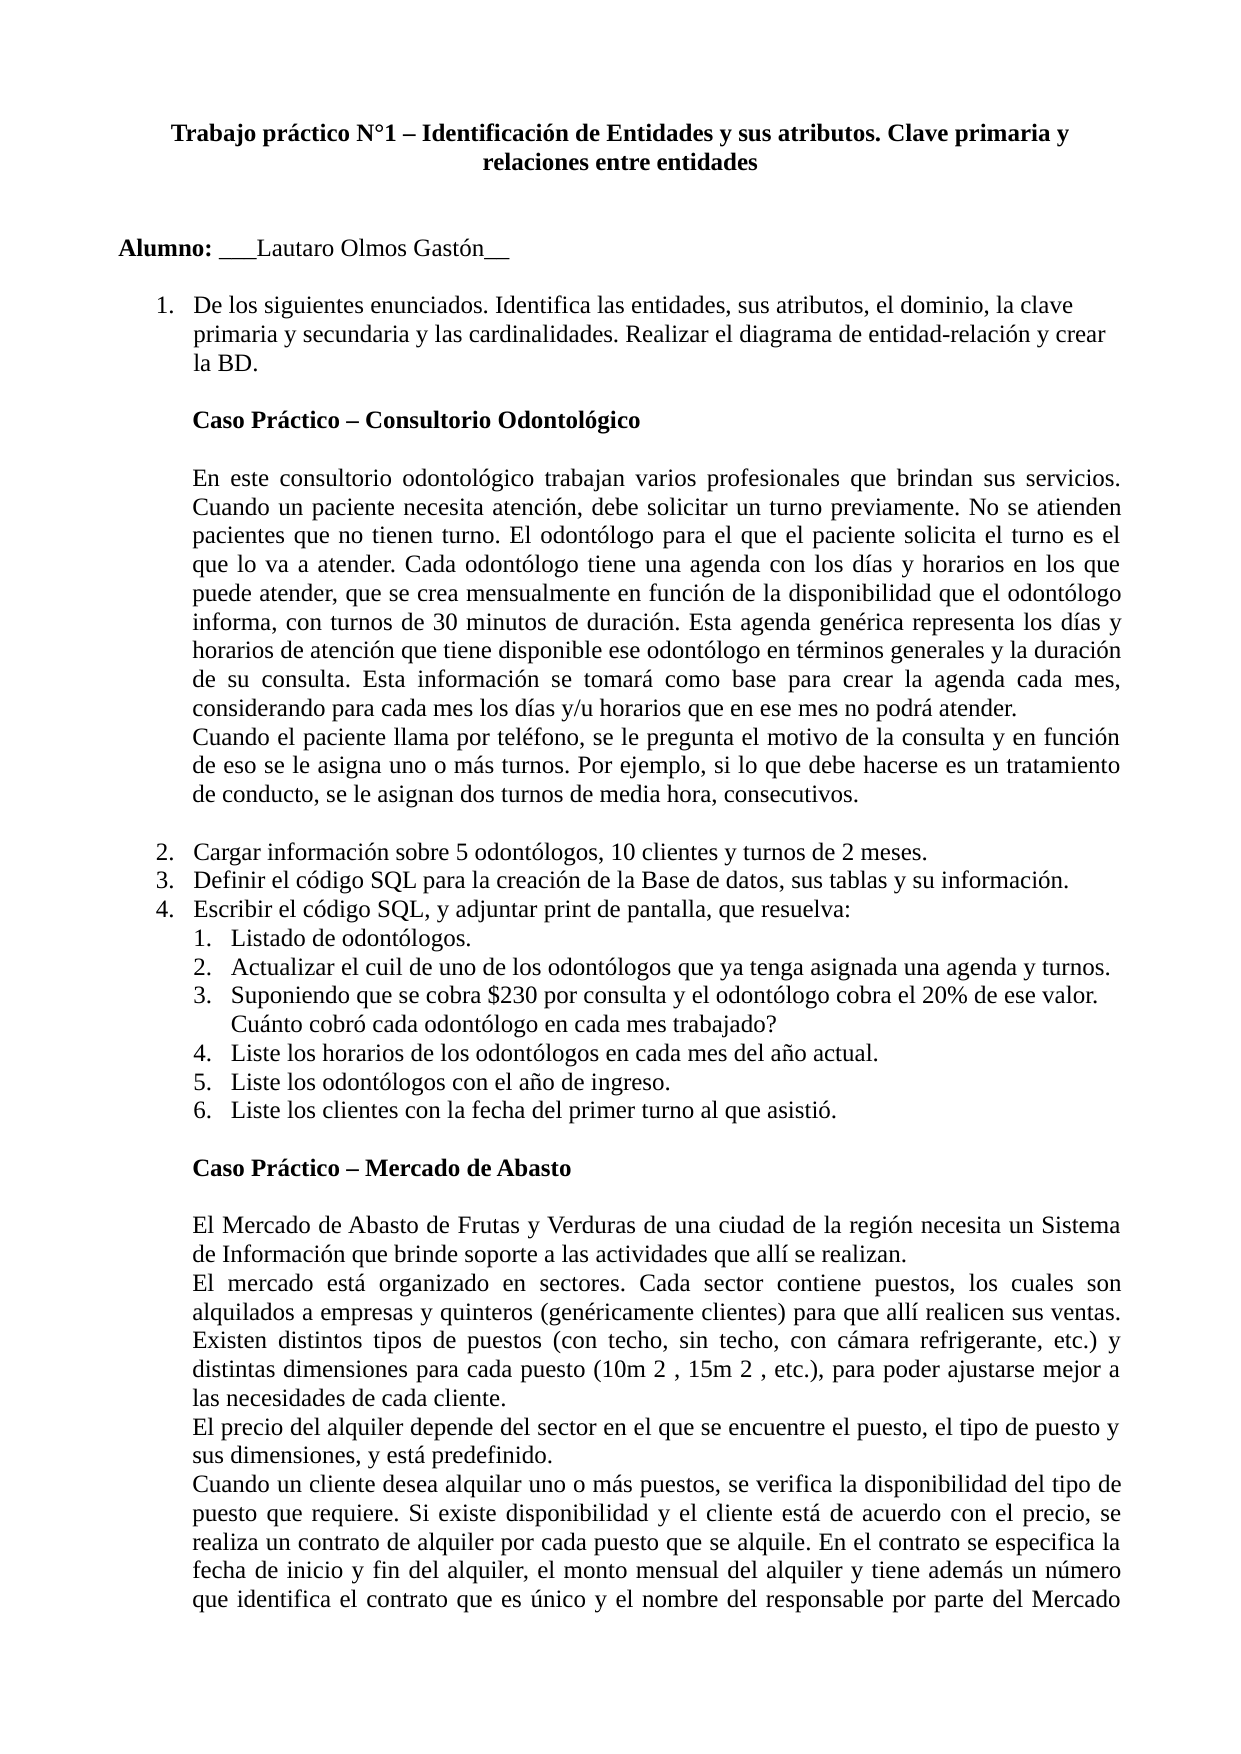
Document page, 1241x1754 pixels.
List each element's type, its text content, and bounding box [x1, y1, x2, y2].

text Trabajo práctico N°1 – Identificación de Entidades y sus atributos. Clave primaria y relaciones entre entidades [118, 118, 1122, 176]
list Liste los odontólogos con el año de ingreso. [193, 1067, 1122, 1096]
list Escribir el código SQL, y adjuntar print de pantalla, que resuelva: [156, 894, 1122, 923]
list Cargar información sobre 5 odontólogos, 10 clientes y turnos de 2 meses. [156, 837, 1122, 866]
text En este consultorio odontológico trabajan varios profesionales que brindan sus servicios. Cuando un paciente necesita atención, debe solicitar un turno previamente. No se atienden pacientes que no tienen turno. El odontólogo para el que el paciente solicita el turno es el que lo va a atender. Cada odontólogo tiene una agenda con los días y horarios en los que puede atender, que se crea mensualmente en función de la disponibilidad que el odontólogo informa, con turnos de 30 minutos de duración. Esta agenda genérica representa los días y horarios de atención que tiene disponible ese odontólogo en términos generales y la duración de su consulta. Esta información se tomará como base para crear la agenda cada mes, considerando para cada mes los días y/u horarios que en ese mes no podrá atender. [192, 463, 1122, 722]
list Liste los horarios de los odontólogos en cada mes del año actual. [193, 1038, 1122, 1067]
list Suponiendo que se cobra $230 por consulta y el odontólogo cobra el 20% de ese valor. Cuánto cobró cada odontólogo en cada mes trabajado? [193, 981, 1122, 1038]
text El Mercado de Abasto de Frutas y Verduras de una ciudad de la región necesita un Sistema de Información que brinde soporte a las actividades que allí se realizan. [192, 1211, 1122, 1268]
text El mercado está organizado en sectores. Cada sector contiene puestos, los cuales son alquilados a empresas y quinteros (genéricamente clientes) para que allí realicen sus ventas. Existen distintos tipos de puestos (con techo, sin techo, con cámara refrigerante, etc.) y distintas dimensiones para cada puesto (10m 2 , 15m 2 , etc.), para poder ajustarse mejor a las necesidades de cada cliente. [192, 1268, 1122, 1412]
text Alumno: ___Lautaro Olmos Gastón__ [118, 233, 1122, 262]
list De los siguientes enunciados. Identifica las entidades, sus atributos, el dominio, la clave primaria y secundaria y las cardinalidades. Realizar el diagrama de entidad-relación y crear la BD. [156, 291, 1122, 377]
list Definir el código SQL para la creación de la Base de datos, sus tablas y su información. [156, 866, 1122, 894]
list Actualizar el cuil de uno de los odontólogos que ya tenga asignada una agenda y turnos. [193, 952, 1122, 981]
text Caso Práctico – Consultorio Odontológico [192, 406, 1122, 434]
text El precio del alquiler depende del sector en el que se encuentre el puesto, el tipo de puesto y sus dimensiones, y está predefinido. [192, 1412, 1122, 1469]
list Listado de odontólogos. [193, 923, 1122, 952]
text Cuando un cliente desea alquilar uno o más puestos, se verifica la disponibilidad del tipo de puesto que requiere. Si existe disponibilidad y el cliente está de acuerdo con el precio, se realiza un contrato de alquiler por cada puesto que se alquile. En el contrato se especifica la fecha de inicio y fin del alquiler, el monto mensual del alquiler y tiene además un número que identifica el contrato que es único y el nombre del responsable por parte del Mercado [192, 1469, 1122, 1613]
text Cuando el paciente llama por teléfono, se le pregunta el motivo de la consulta y en función de eso se le asigna uno o más turnos. Por ejemplo, si lo que debe hacerse es un tratamiento de conducto, se le asignan dos turnos de media hora, consecutivos. [192, 722, 1122, 808]
text Caso Práctico – Mercado de Abasto [118, 1153, 1122, 1182]
list Liste los clientes con la fecha del primer turno al que asistió. [193, 1096, 1122, 1124]
